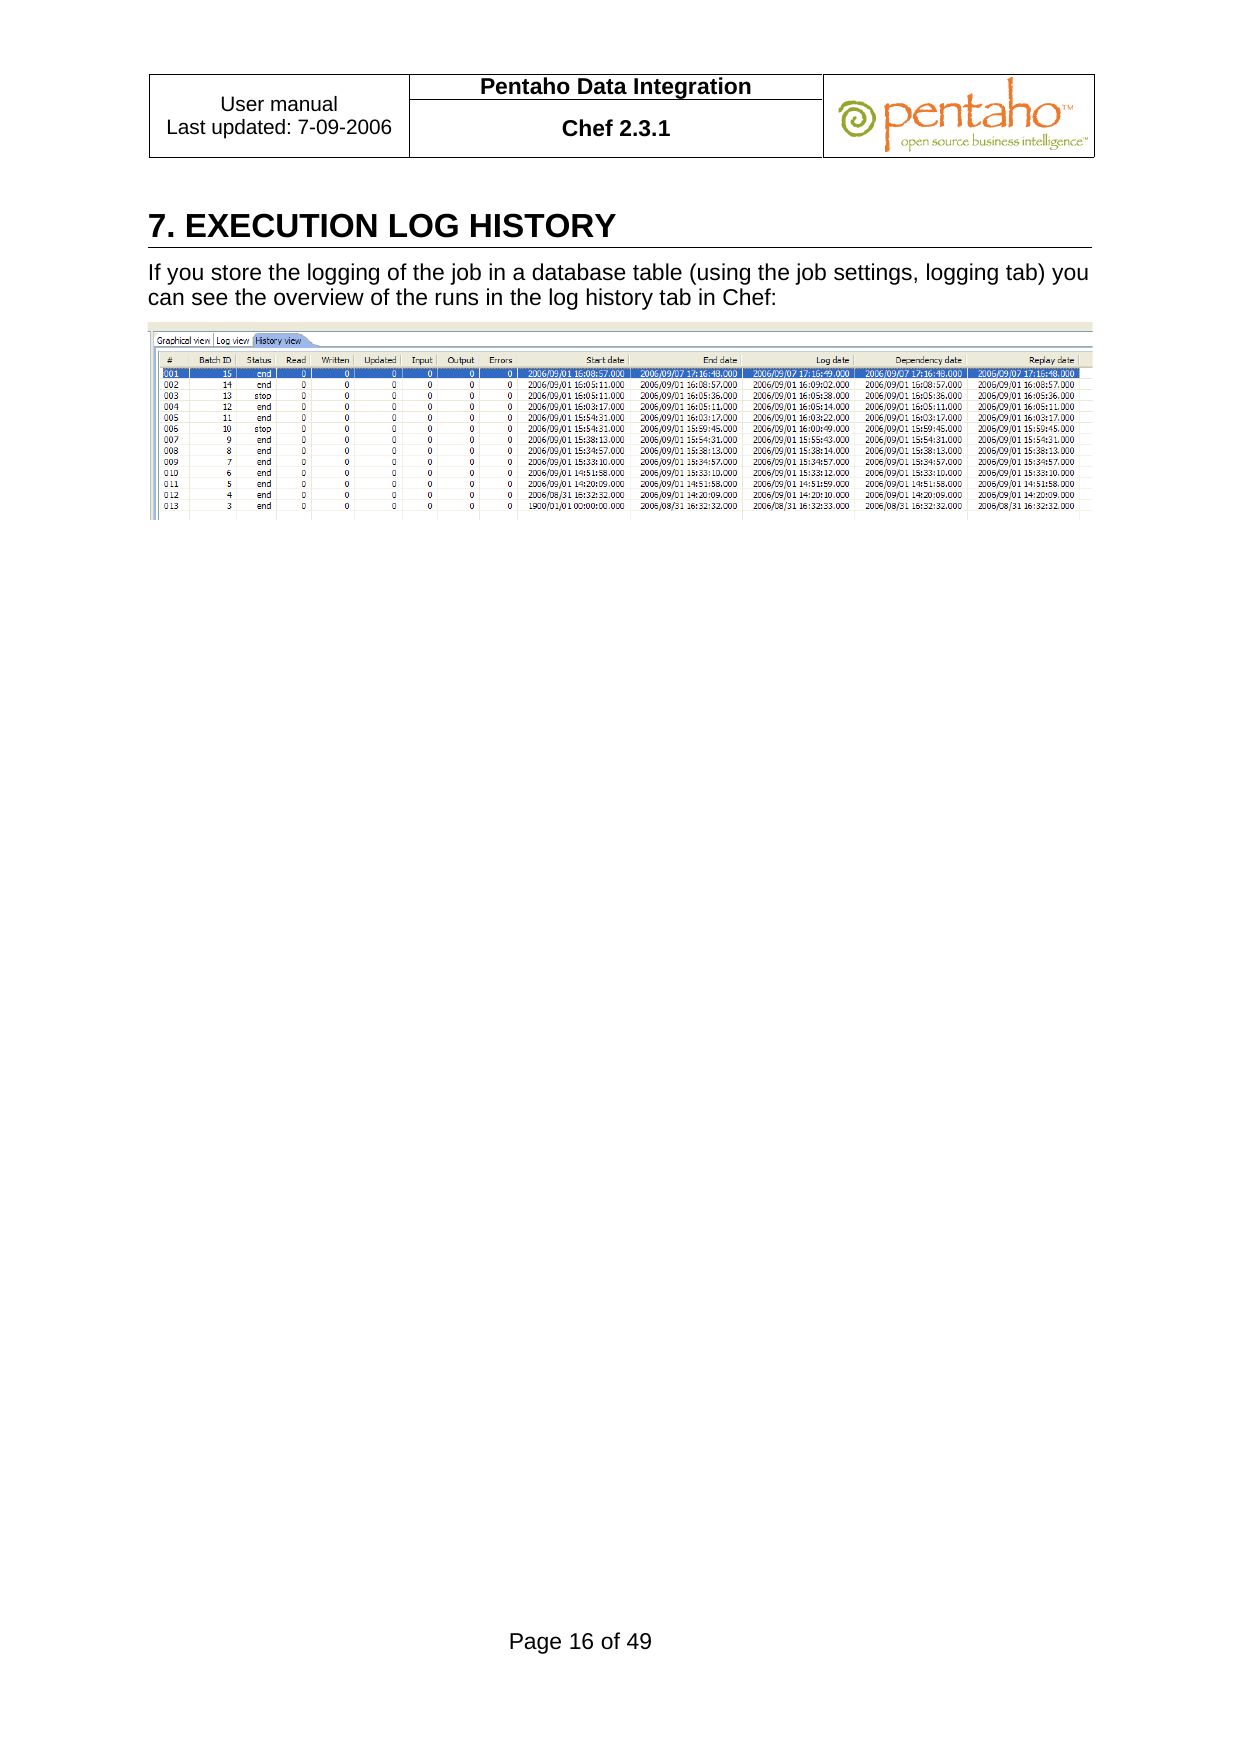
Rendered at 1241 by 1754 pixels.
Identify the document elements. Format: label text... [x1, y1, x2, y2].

subtitle Execution log history [148, 208, 1092, 247]
text If you store the logging of the job in a database table (using the job settings, logging tab) you can see the overview of the runs in the log history tab in Chef: [148, 259, 1092, 310]
